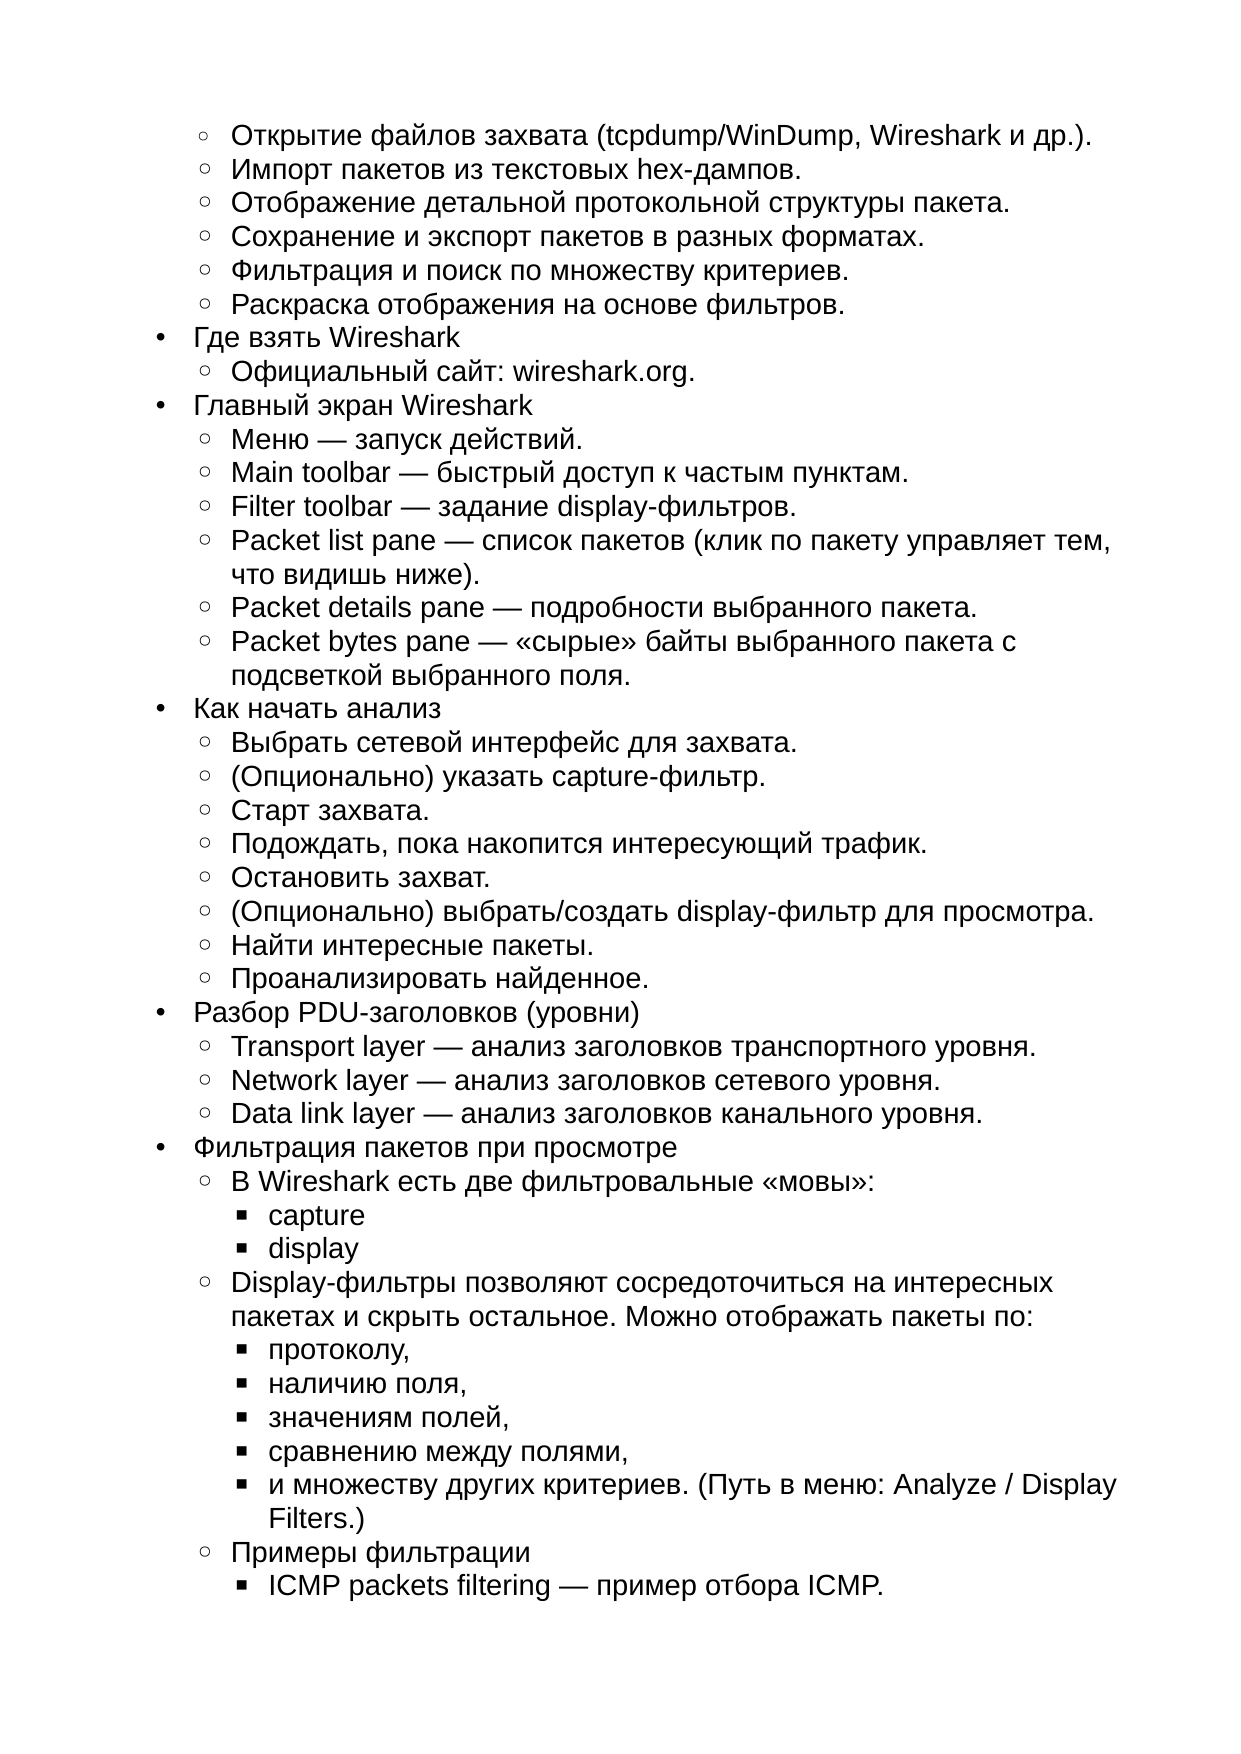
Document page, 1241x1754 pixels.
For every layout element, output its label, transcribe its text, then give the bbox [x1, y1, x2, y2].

list В Wireshark есть две фильтровальные «мовы»: [193, 1164, 1122, 1197]
list Официальный сайт: wireshark.org. [193, 354, 1122, 388]
list Найти интересные пакеты. [193, 927, 1122, 961]
list Разбор PDU-заголовков (уровни) [156, 995, 1122, 1029]
list Main toolbar — быстрый доступ к частым пунктам. [193, 455, 1122, 489]
list Фильтрация пакетов при просмотре [156, 1130, 1122, 1164]
list Примеры фильтрации [193, 1534, 1122, 1568]
list Импорт пакетов из текстовых hex-дампов. [193, 152, 1122, 185]
list (Опционально) выбрать/создать display-фильтр для просмотра. [193, 894, 1122, 927]
list Отображение детальной протокольной структуры пакета. [193, 185, 1122, 219]
list Выбрать сетевой интерфейс для захвата. [193, 725, 1122, 759]
list Packet details pane — подробности выбранного пакета. [193, 590, 1122, 624]
list display [231, 1231, 1122, 1265]
list Display-фильтры позволяют сосредоточиться на интересных пакетах и скрыть остальное. Можно отображать пакеты по: [193, 1265, 1122, 1332]
list (Опционально) указать capture-фильтр. [193, 759, 1122, 792]
list Как начать анализ [156, 691, 1122, 725]
list Подождать, пока накопится интересующий трафик. [193, 826, 1122, 860]
list сравнению между полями, [231, 1433, 1122, 1467]
list Старт захвата. [193, 792, 1122, 826]
list Проанализировать найденное. [193, 961, 1122, 995]
list протоколу, [231, 1332, 1122, 1366]
list ICMP packets filtering — пример отбора ICMP. [231, 1568, 1122, 1602]
list Filter toolbar — задание display-фильтров. [193, 489, 1122, 523]
list Packet bytes pane — «сырые» байты выбранного пакета с подсветкой выбранного поля. [193, 624, 1122, 691]
list наличию поля, [231, 1366, 1122, 1400]
list Раскраска отображения на основе фильтров. [193, 287, 1122, 320]
list Остановить захват. [193, 860, 1122, 894]
list capture [231, 1197, 1122, 1231]
list Transport layer — анализ заголовков транспортного уровня. [193, 1029, 1122, 1062]
list Открытие файлов захвата (tcpdump/WinDump, Wireshark и др.). [193, 118, 1122, 152]
list Data link layer — анализ заголовков канального уровня. [193, 1096, 1122, 1130]
list и множеству других критериев. (Путь в меню: Analyze / Display Filters.) [231, 1467, 1122, 1534]
list Network layer — анализ заголовков сетевого уровня. [193, 1062, 1122, 1096]
list Главный экран Wireshark [156, 388, 1122, 422]
list Фильтрация и поиск по множеству критериев. [193, 253, 1122, 287]
list Сохранение и экспорт пакетов в разных форматах. [193, 219, 1122, 253]
list Где взять Wireshark [156, 320, 1122, 354]
list значениям полей, [231, 1400, 1122, 1433]
list Packet list pane — список пакетов (клик по пакету управляет тем, что видишь ниже). [193, 523, 1122, 590]
list Меню — запуск действий. [193, 422, 1122, 455]
